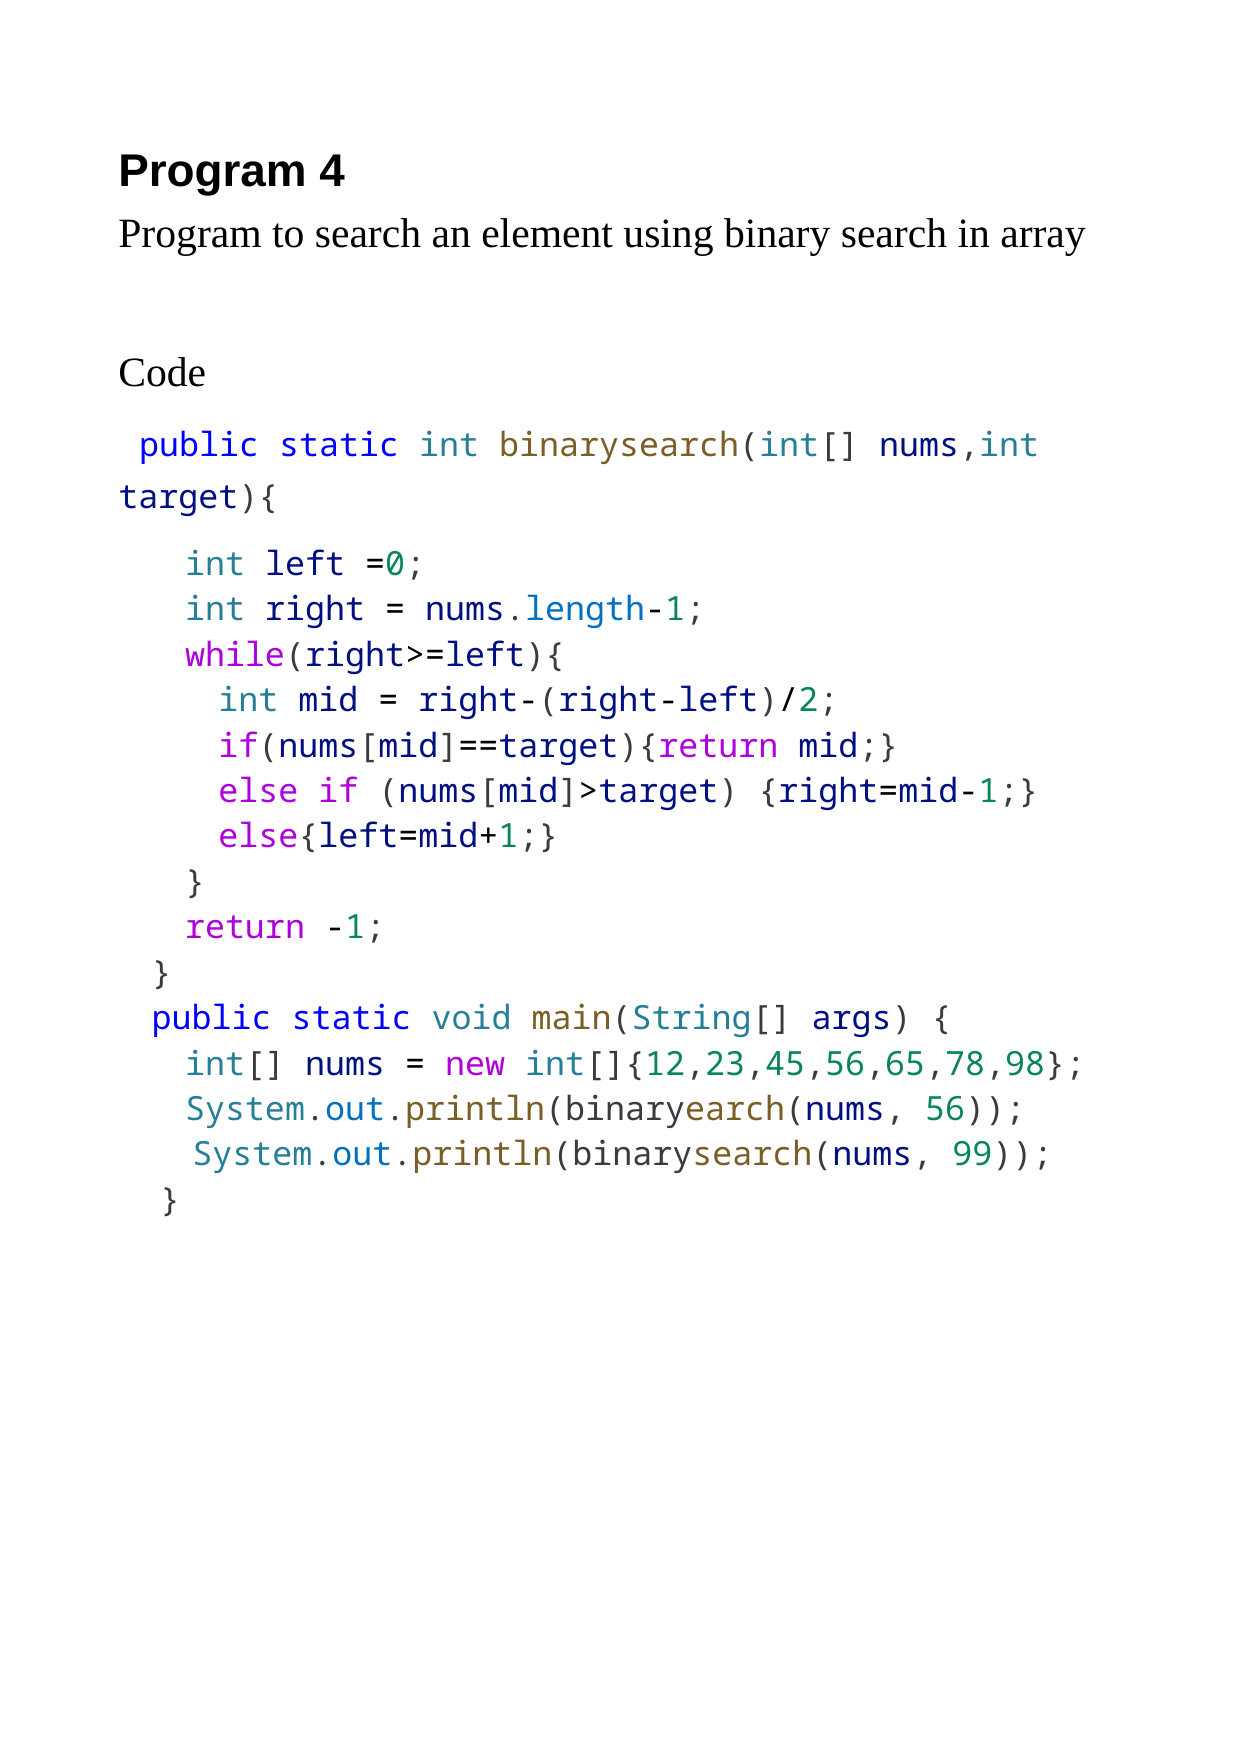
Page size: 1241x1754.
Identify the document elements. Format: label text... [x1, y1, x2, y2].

text public static int binarysearch(int[] nums,int target){ [118, 417, 1157, 518]
text System.out.println(binarysearch(nums, 99)); [118, 1130, 1157, 1176]
text else if (nums[mid]>target) {right=mid-1;} [118, 767, 1157, 812]
text else{left=mid+1;} [118, 812, 1157, 858]
text while(right>=left){ [118, 631, 1157, 676]
text System.out.println(binaryearch(nums, 56)); [118, 1085, 1157, 1130]
text Code [118, 348, 1157, 396]
text } [118, 1176, 1157, 1221]
subtitle Program 4 [118, 143, 1157, 196]
text int left =0; [118, 540, 1157, 585]
text Program to search an element using binary search in array [118, 208, 1157, 256]
text int mid = right-(right-left)/2; [118, 676, 1157, 721]
text } [118, 948, 1157, 994]
text public static void main(String[] args) { [118, 994, 1157, 1039]
text return -1; [118, 903, 1157, 948]
text if(nums[mid]==target){return mid;} [118, 721, 1157, 767]
text int[] nums = new int[]{12,23,45,56,65,78,98}; [118, 1039, 1157, 1085]
text int right = nums.length-1; [118, 585, 1157, 631]
text } [118, 858, 1157, 903]
